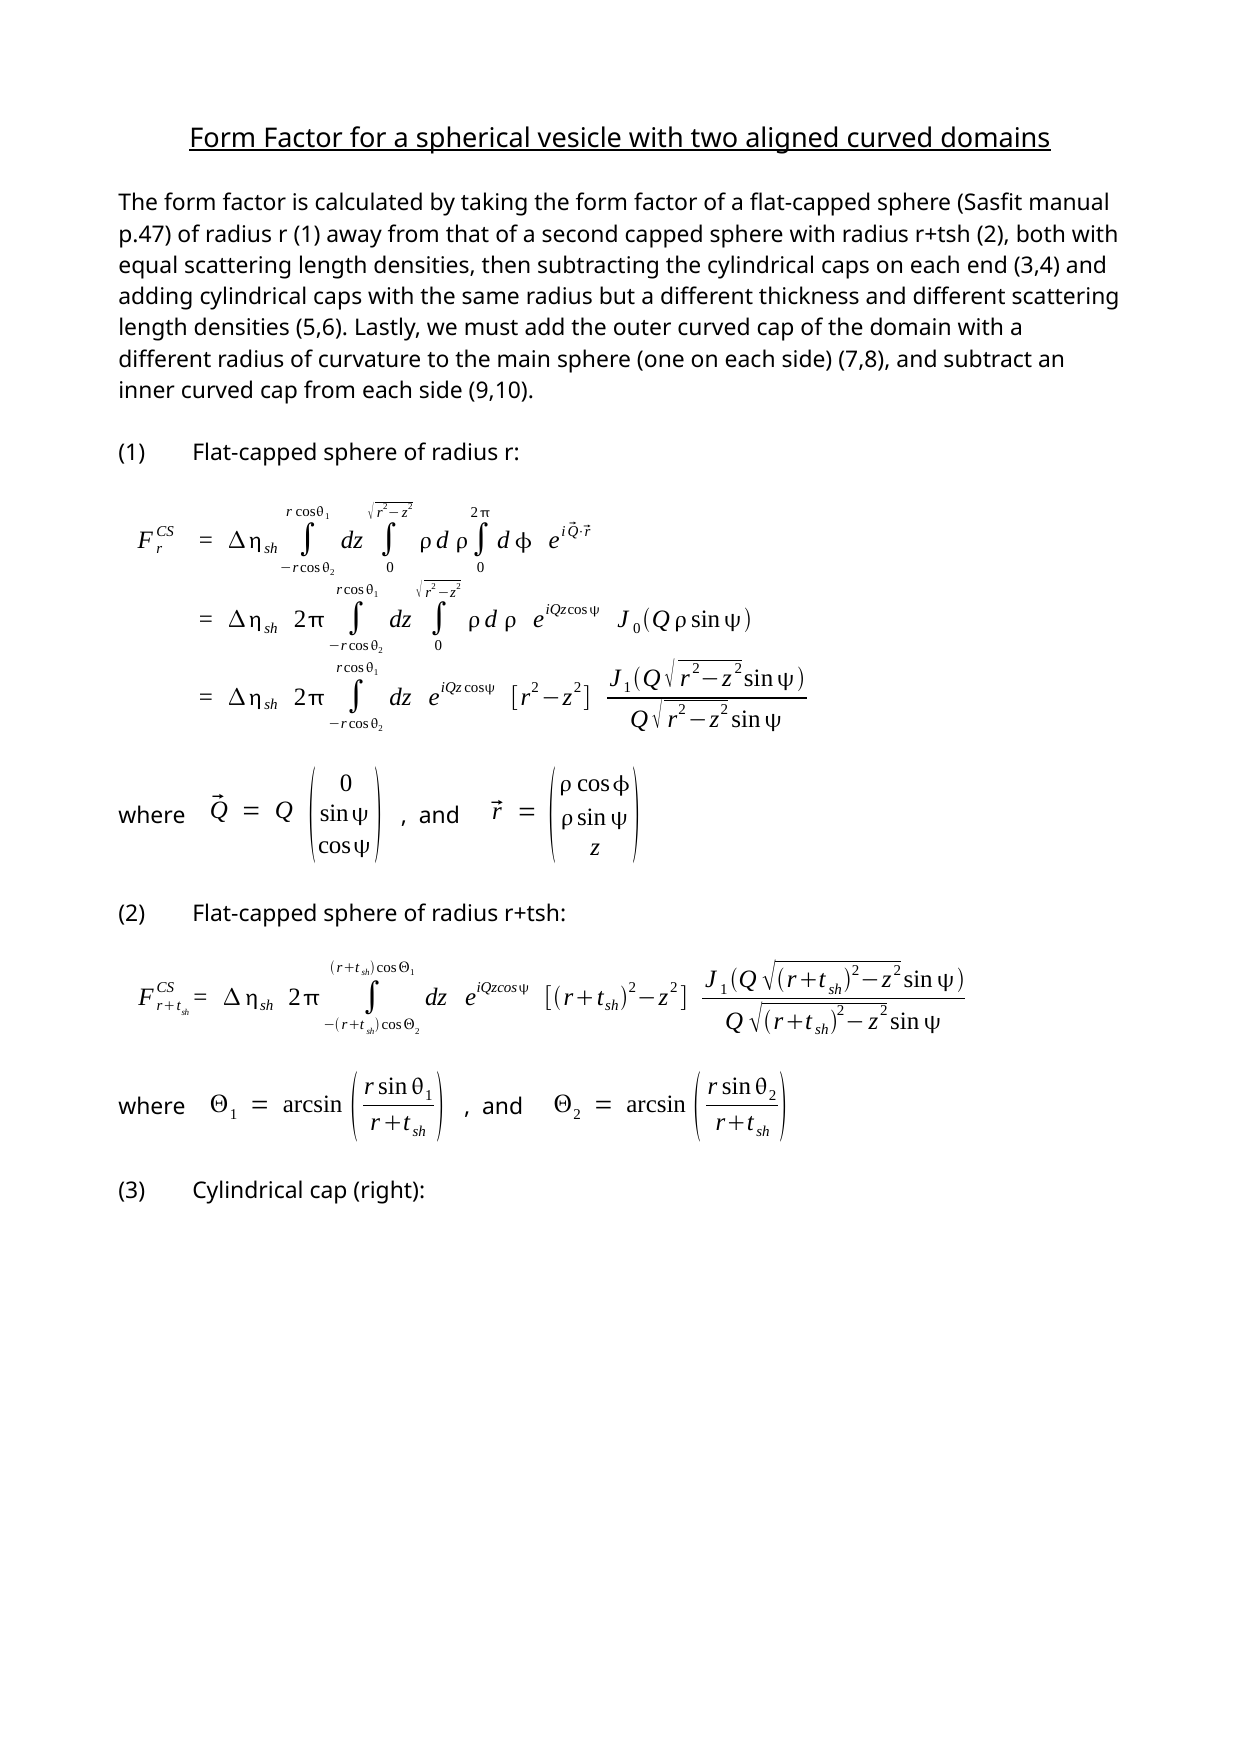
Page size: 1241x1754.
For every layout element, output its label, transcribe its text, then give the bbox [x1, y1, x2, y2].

text where , and [118, 765, 1122, 865]
text The form factor is calculated by taking the form factor of a flat-capped sphere (Sasfit manual p.47) of radius r (1) away from that of a second capped sphere with radius r+tsh (2), both with equal scattering length densities, then subtracting the cylindrical caps on each end (3,4) and adding cylindrical caps with the same radius but a different thickness and different scattering length densities (5,6). Lastly, we must add the outer curved cap of the domain with a different radius of curvature to the main sphere (one on each side) (7,8), and subtract an inner curved cap from each side (9,10). [118, 186, 1122, 405]
text where , and [118, 1069, 1122, 1142]
list Flat-capped sphere of radius r: [118, 436, 1122, 467]
list Flat-capped sphere of radius r+tsh: [118, 897, 1122, 928]
list Cylindrical cap (right): [118, 1173, 1122, 1205]
text Form Factor for a spherical vesicle with two aligned curved domains [118, 118, 1122, 155]
